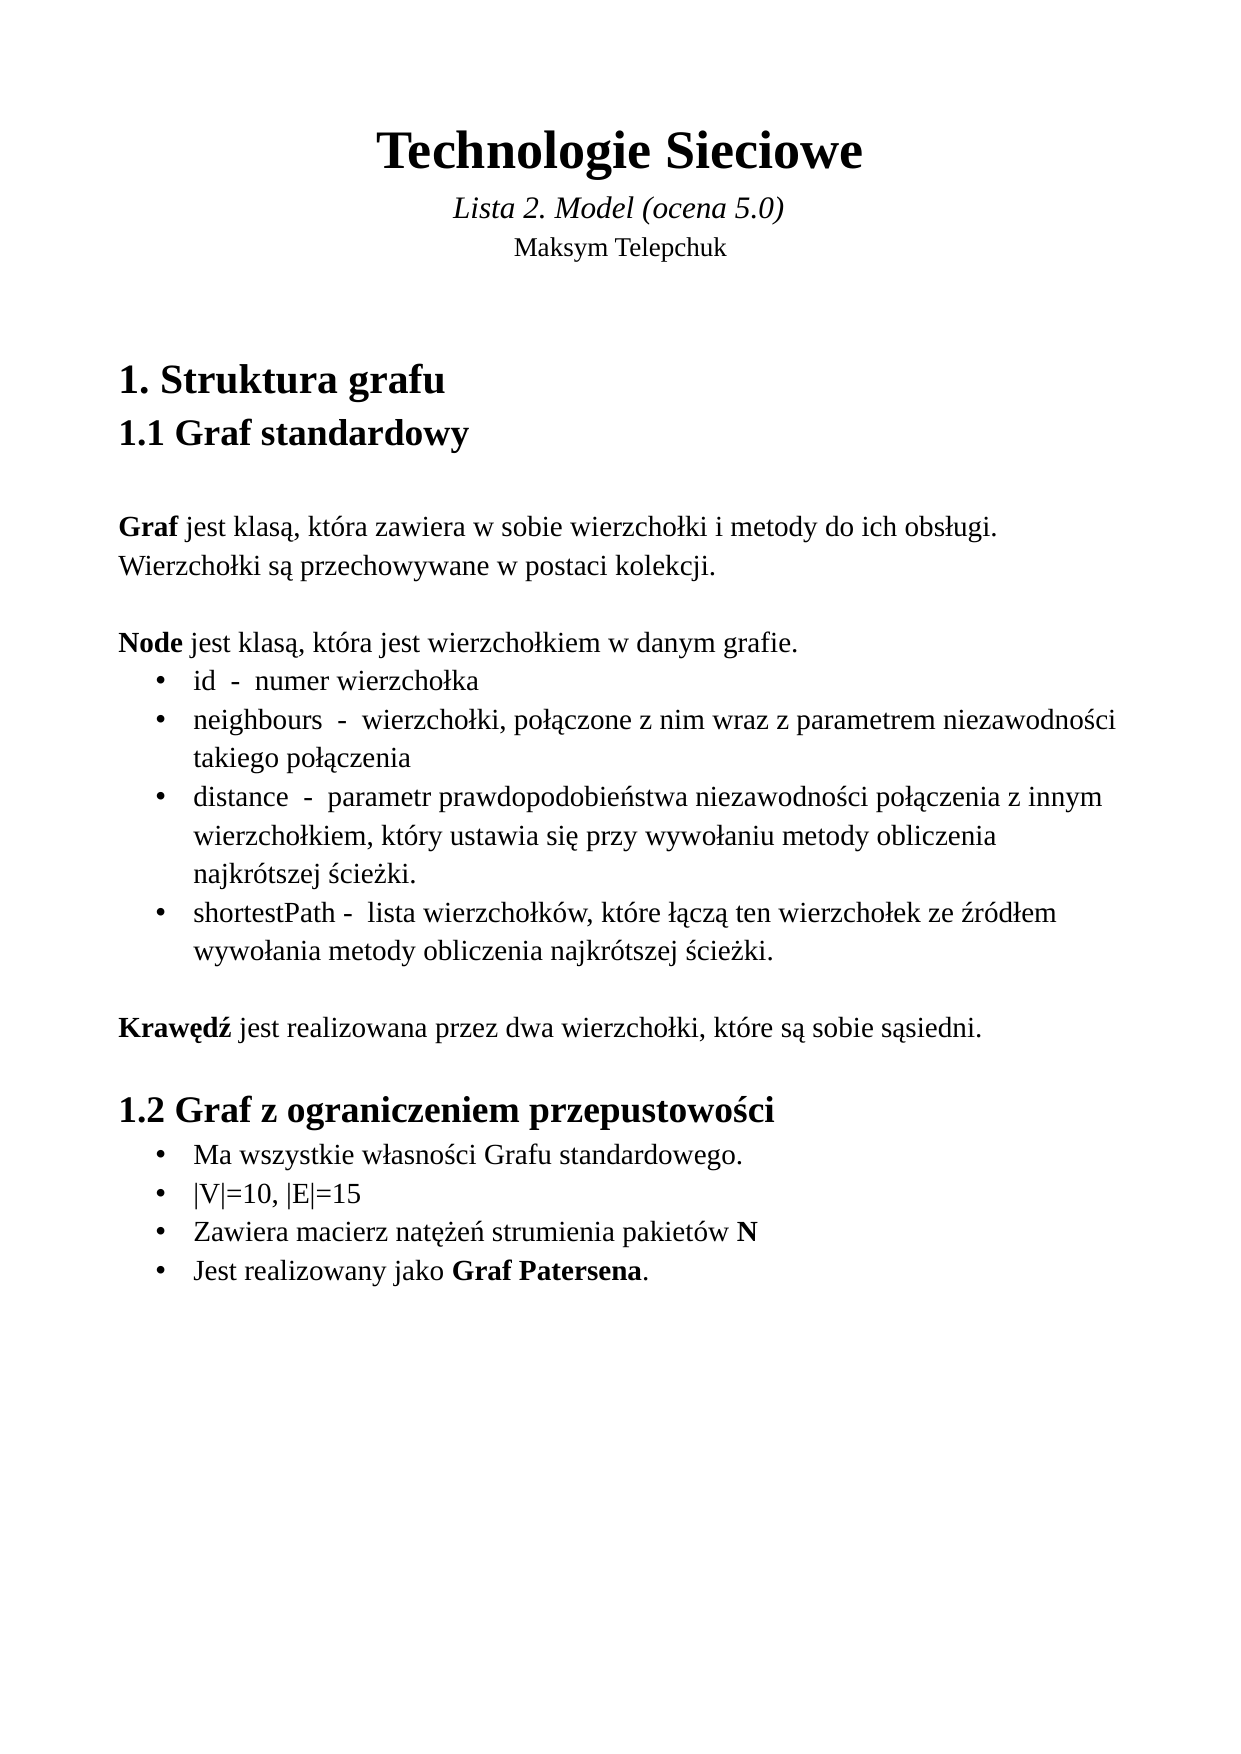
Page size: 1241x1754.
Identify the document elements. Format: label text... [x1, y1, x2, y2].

text 1. Struktura grafu [118, 355, 1122, 403]
text Maksym Telepchuk [118, 231, 1122, 262]
list shortestPath - lista wierzchołków, które łączą ten wierzchołek ze źródłem wywołania metody obliczenia najkrótszej ścieżki. [156, 895, 1122, 967]
list id - numer wierzchołka [156, 663, 1122, 697]
list Zawiera macierz natężeń strumienia pakietów N [156, 1214, 1122, 1248]
text Lista 2. Model (ocena 5.0) [118, 190, 1122, 226]
list Ma wszystkie własności Grafu standardowego. [156, 1137, 1122, 1171]
list |V|=10, |E|=15 [156, 1176, 1122, 1209]
text Krawędź jest realizowana przez dwa wierzchołki, które są sobie sąsiedni. [118, 1011, 1122, 1044]
list distance - parametr prawdopodobieństwa niezawodności połączenia z innym wierzchołkiem, który ustawia się przy wywołaniu metody obliczenia najkrótszej ścieżki. [156, 779, 1122, 890]
list neighbours - wierzchołki, połączone z nim wraz z parametrem niezawodności takiego połączenia [156, 702, 1122, 774]
text Technologie Sieciowe [118, 118, 1122, 180]
list Jest realizowany jako Graf Patersena. [156, 1253, 1122, 1287]
text Node jest klasą, która jest wierzchołkiem w danym grafie. [118, 625, 1122, 658]
text 1.2 Graf z ograniczeniem przepustowości [118, 1088, 1122, 1131]
text Graf jest klasą, która zawiera w sobie wierzchołki i metody do ich obsługi. Wierzchołki są przechowywane w postaci kolekcji. [118, 509, 1122, 581]
text 1.1 Graf standardowy [118, 410, 1122, 453]
